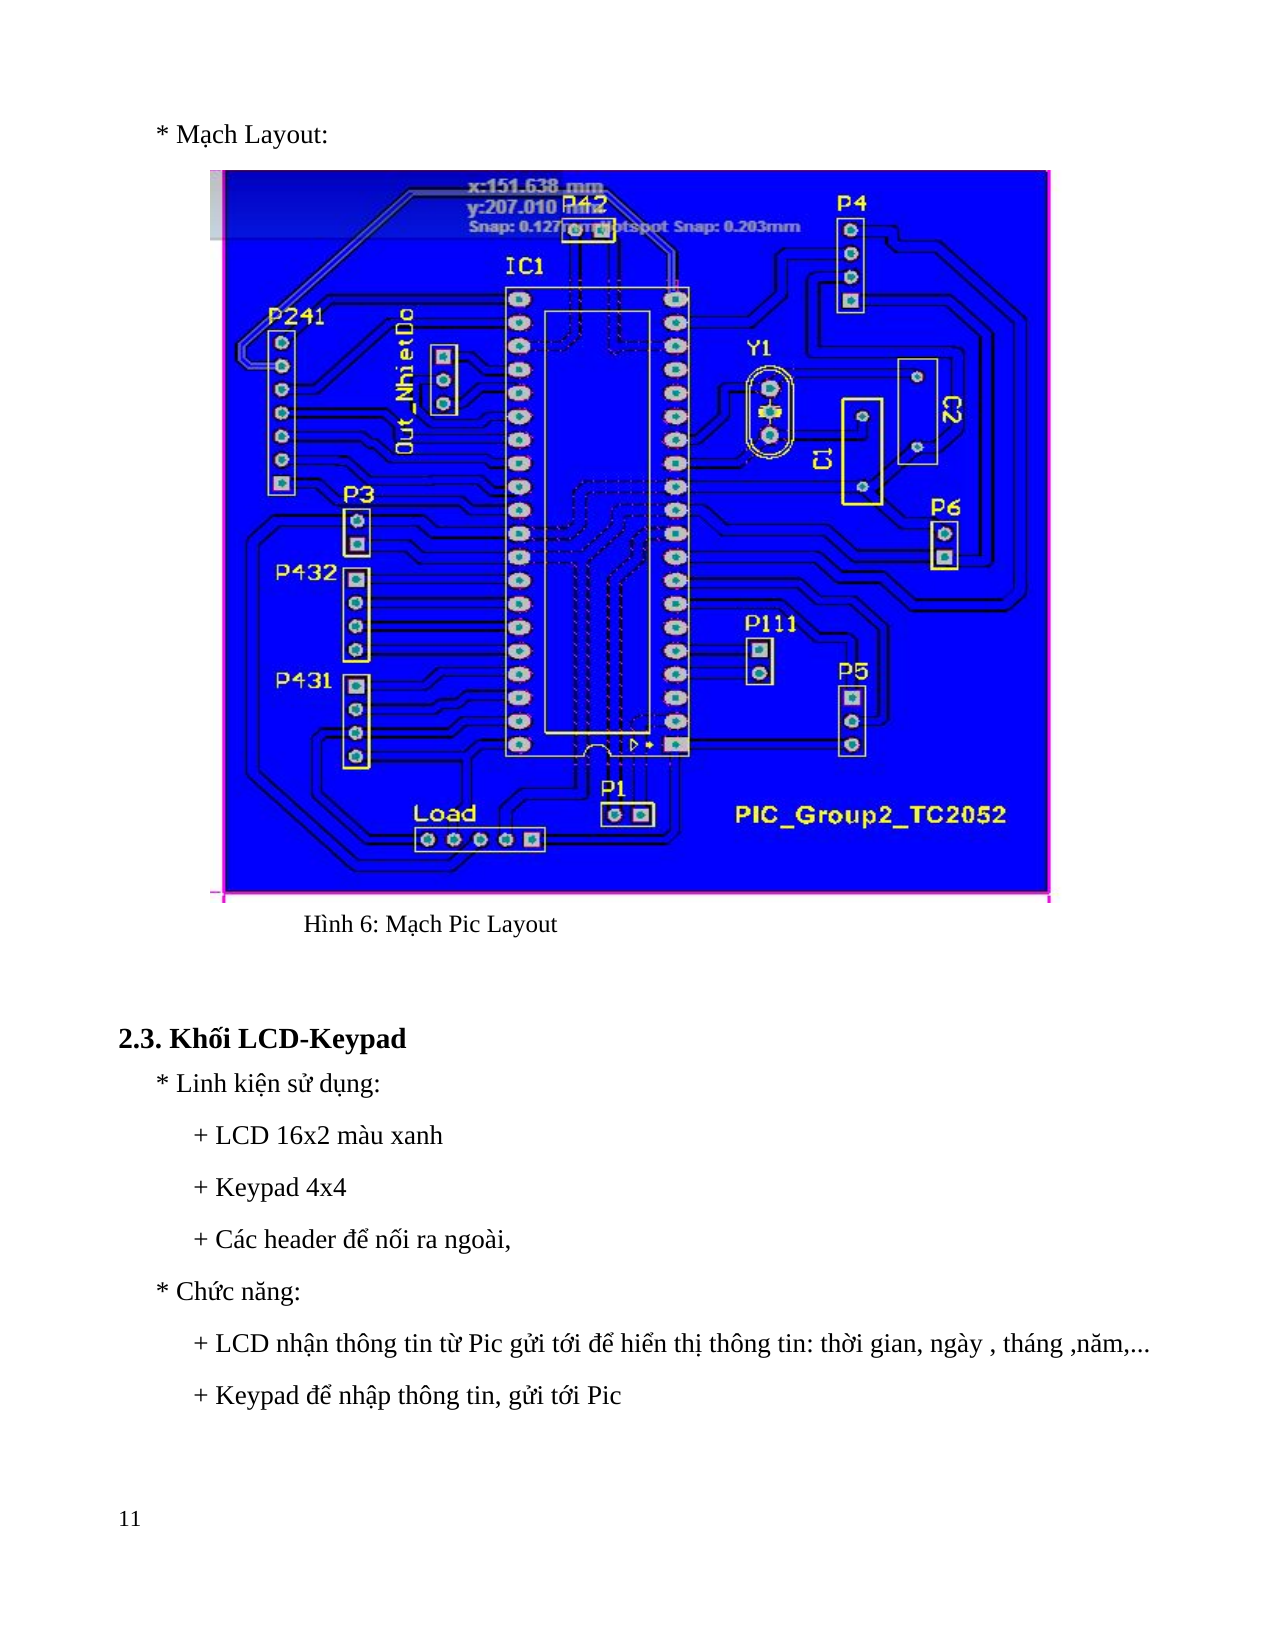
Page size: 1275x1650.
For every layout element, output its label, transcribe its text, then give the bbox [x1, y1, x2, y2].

subtitle 2.3. Khối LCD-Keypad [118, 1021, 1157, 1055]
text * Mạch Layout: [156, 118, 1157, 149]
text + LCD 16x2 màu xanh [193, 1119, 1157, 1151]
text + Keypad để nhập thông tin, gửi tới Pic [193, 1379, 1157, 1410]
text + Keypad 4x4 [193, 1171, 1157, 1202]
text * Linh kiện sử dụng: [156, 1067, 1157, 1099]
text + LCD nhận thông tin từ Pic gửi tới để hiển thị thông tin: thời gian, ngày , tháng ,năm,... [193, 1327, 1157, 1358]
text Hình 6: Mạch Pic Layout [156, 170, 1157, 937]
picture [210, 170, 1065, 903]
text * Chức năng: [156, 1275, 1157, 1306]
text + Các header để nối ra ngoài, [193, 1223, 1157, 1254]
